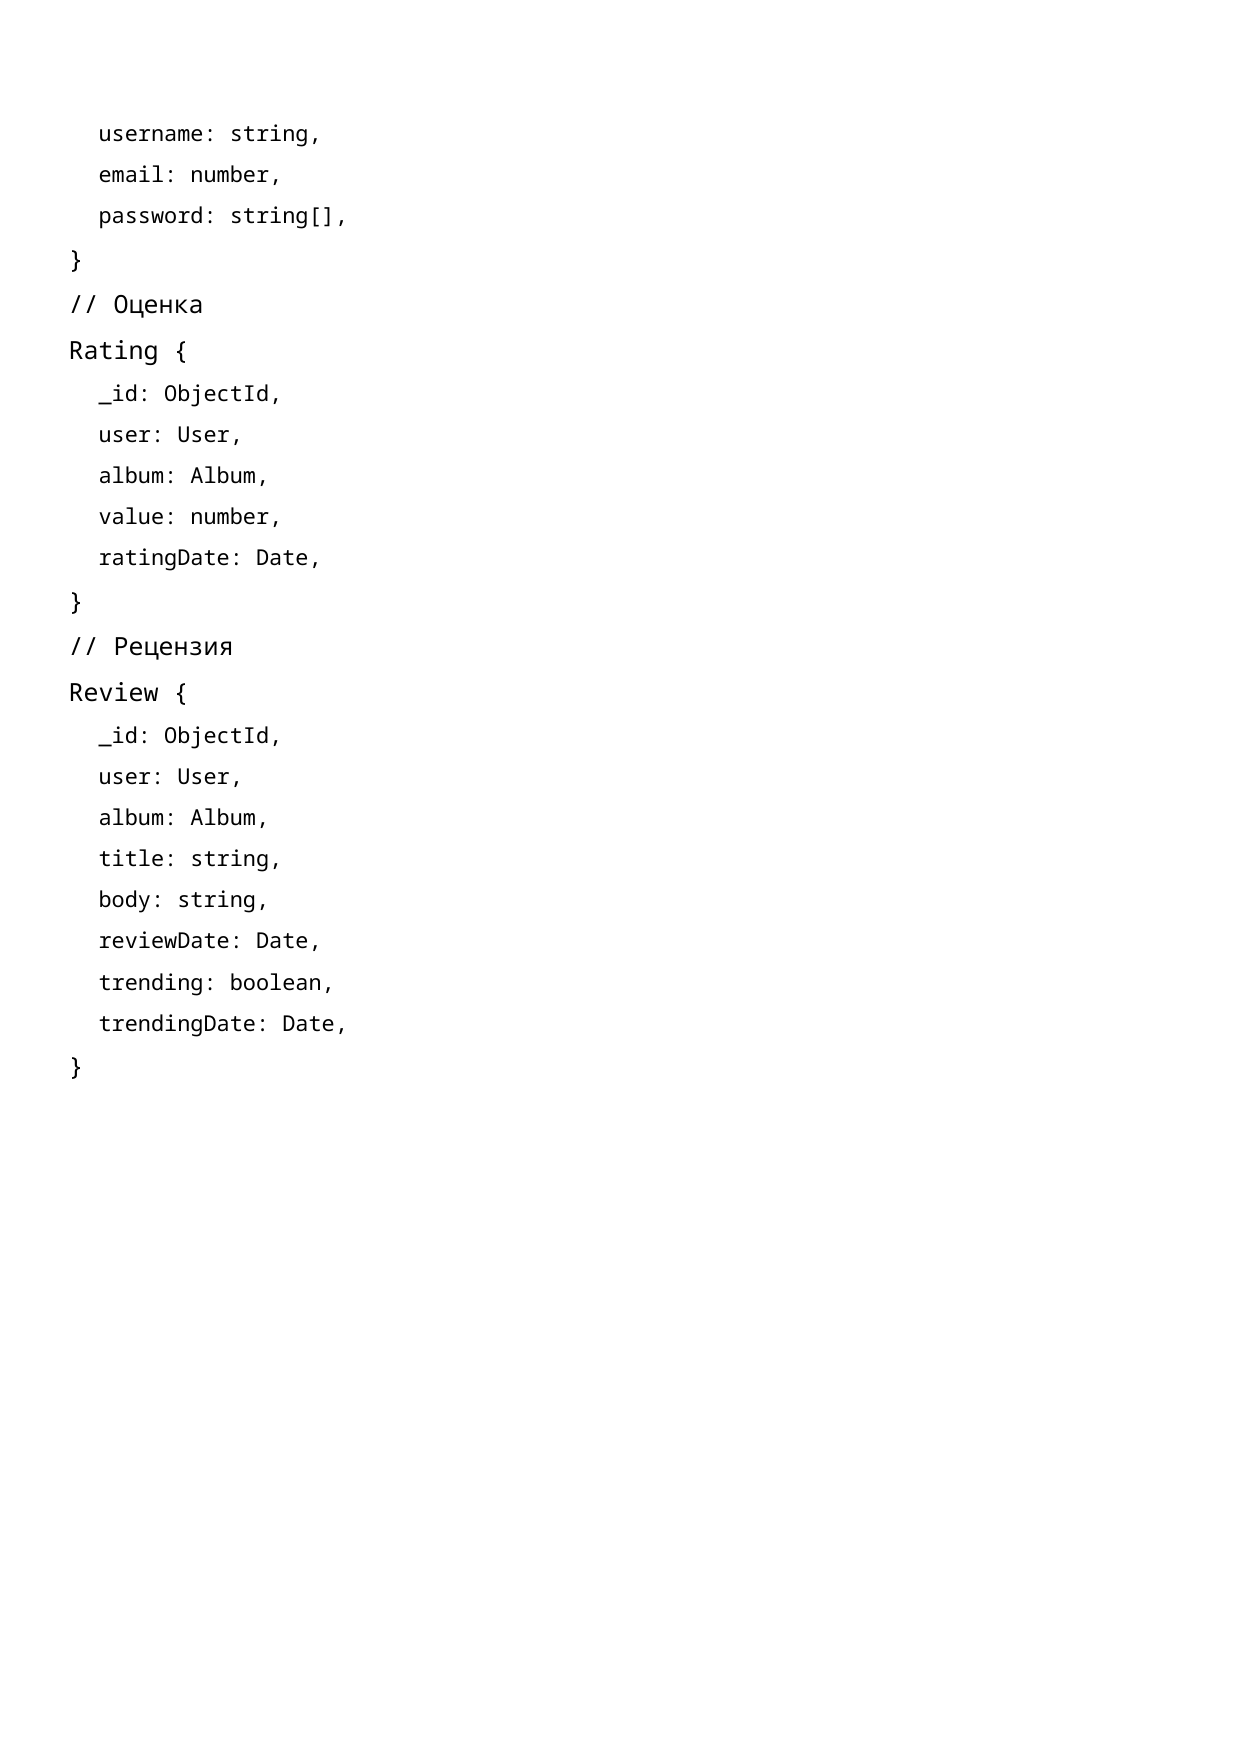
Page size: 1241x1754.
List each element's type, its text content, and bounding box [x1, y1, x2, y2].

text album: Album, [68, 460, 1193, 490]
text } [68, 1049, 1193, 1083]
text _id: ObjectId, [68, 378, 1193, 408]
text _id: ObjectId, [68, 720, 1193, 749]
text body: string, [68, 884, 1193, 914]
text } [68, 583, 1193, 618]
text password: string[], [68, 200, 1193, 230]
text trending: boolean, [68, 967, 1193, 996]
text user: User, [68, 761, 1193, 791]
text Rating { [68, 332, 1193, 366]
text Review { [68, 674, 1193, 708]
text ratingDate: Date, [68, 542, 1193, 572]
text // Оценка [68, 287, 1193, 321]
text user: User, [68, 419, 1193, 449]
text username: string, [68, 118, 1193, 148]
text email: number, [68, 159, 1193, 189]
text reviewDate: Date, [68, 926, 1193, 955]
text // Рецензия [68, 629, 1193, 663]
text } [68, 242, 1193, 276]
text value: number, [68, 501, 1193, 531]
text trendingDate: Date, [68, 1008, 1193, 1038]
text album: Album, [68, 802, 1193, 832]
text title: string, [68, 843, 1193, 873]
